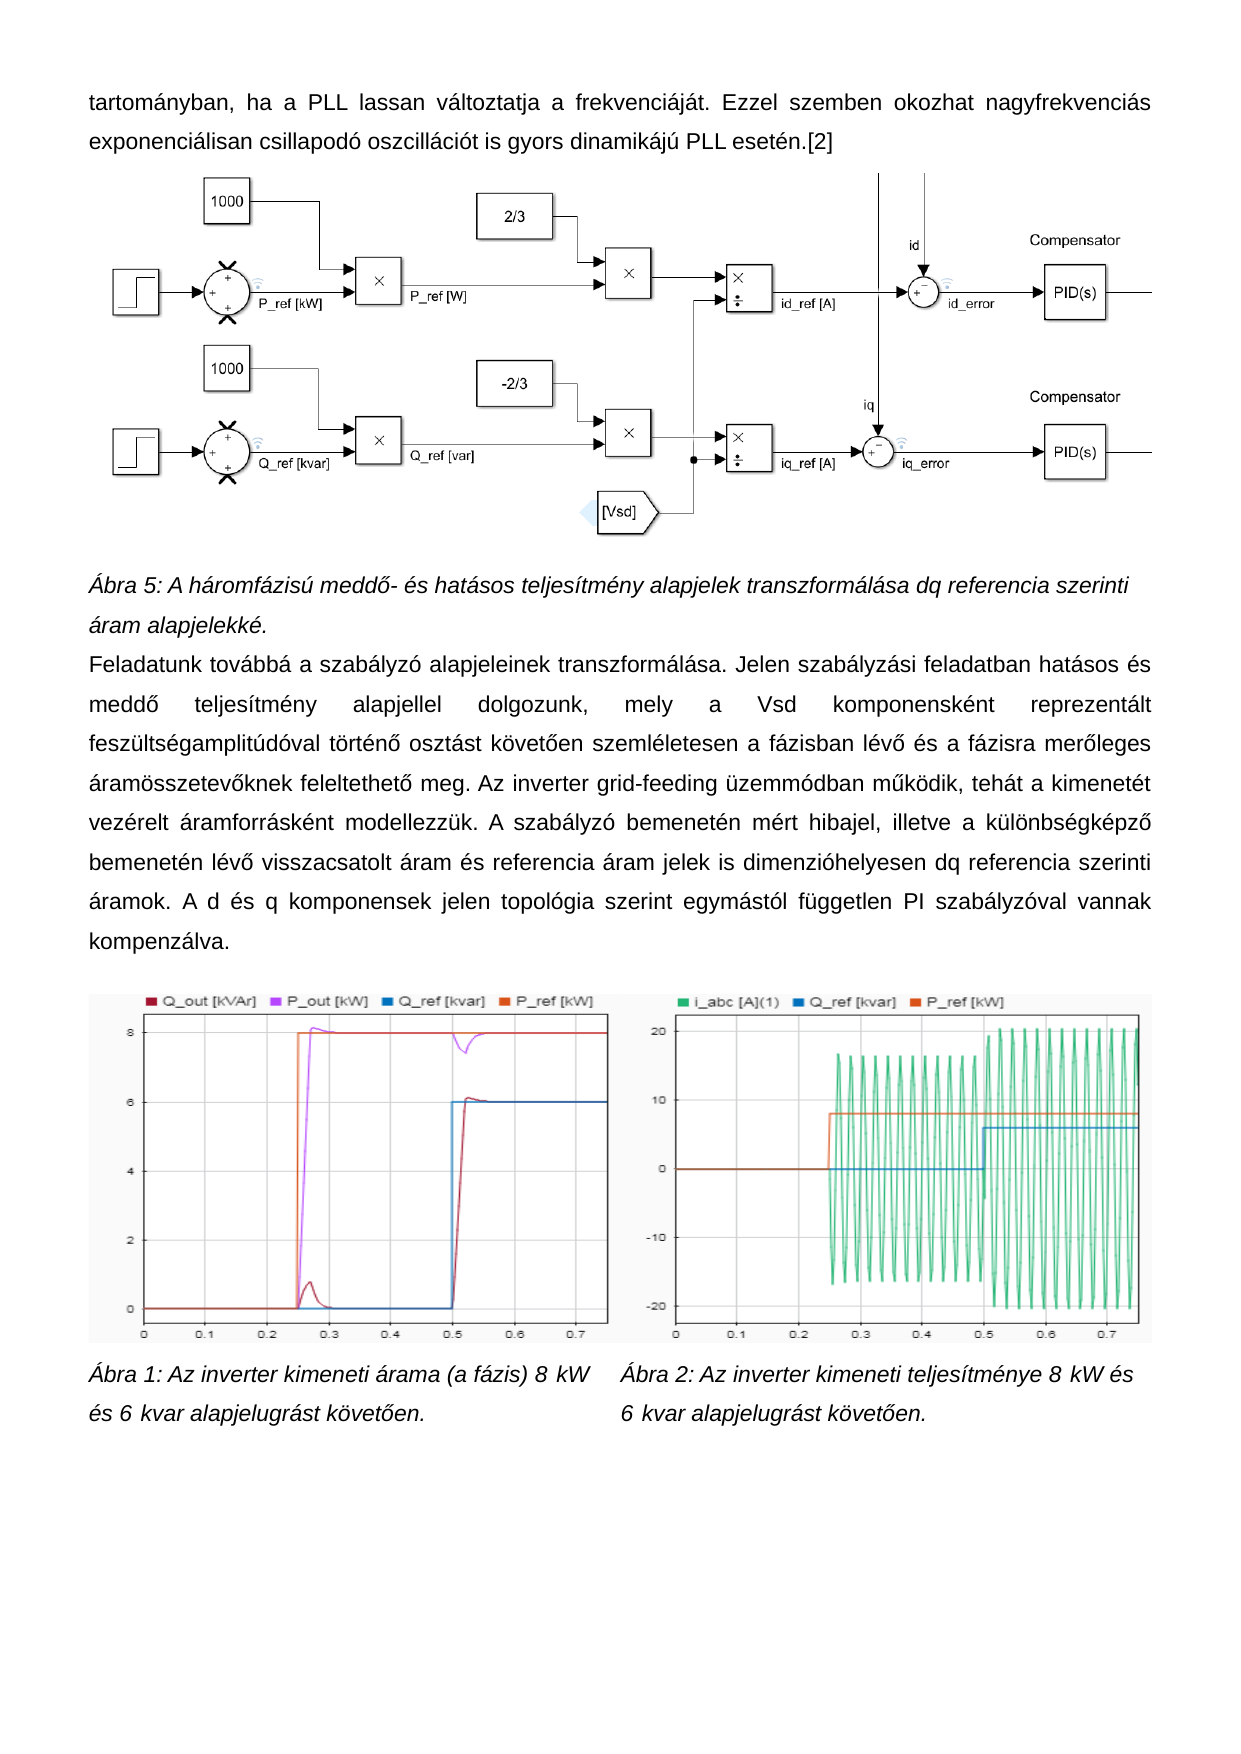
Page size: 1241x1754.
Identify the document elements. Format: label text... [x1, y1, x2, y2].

text tartományban, ha a PLL lassan változtatja a frekvenciáját. Ezzel szemben okozhat nagyfrekvenciás exponenciálisan csillapodó oszcillációt is gyors dinamikájú PLL esetén.[2] [88, 88, 1152, 154]
text Feladatunk továbbá a szabályzó alapjeleinek transzformálása. Jelen szabályzási feladatban hatásos és meddő teljesítmény alapjellel dolgozunk, mely a Vsd komponensként reprezentált feszültségamplitúdóval történő osztást követően szemléletesen a fázisban lévő és a fázisra merőleges áramösszetevőknek feleltethető meg. Az inverter grid-feeding üzemmódban működik, tehát a kimenetét vezérelt áramforrásként modellezzük. A szabályzó bemenetén mért hibajel, illetve a különbségképző bemenetén lévő visszacsatolt áram és referencia áram jelek is dimenzióhelyesen dq referencia szerinti áramok. A d és q komponensek jelen topológia szerint egymástól független PI szabályzóval vannak kompenzálva. [88, 638, 1152, 954]
text Ábra 5: A háromfázisú meddő- és hatásos teljesítmény alapjelek transzformálása dq referencia szerinti áram alapjelekké. [88, 538, 1152, 638]
text Ábra 2: Az inverter kimeneti teljesítménye 8 kW és 6 kvar alapjelugrást követően. [620, 1343, 1152, 1426]
picture [88, 173, 1152, 538]
picture [88, 994, 1152, 1343]
text Ábra 1: Az inverter kimeneti árama (a fázis) 8 kW és 6 kvar alapjelugrást követően. [88, 1343, 620, 1426]
